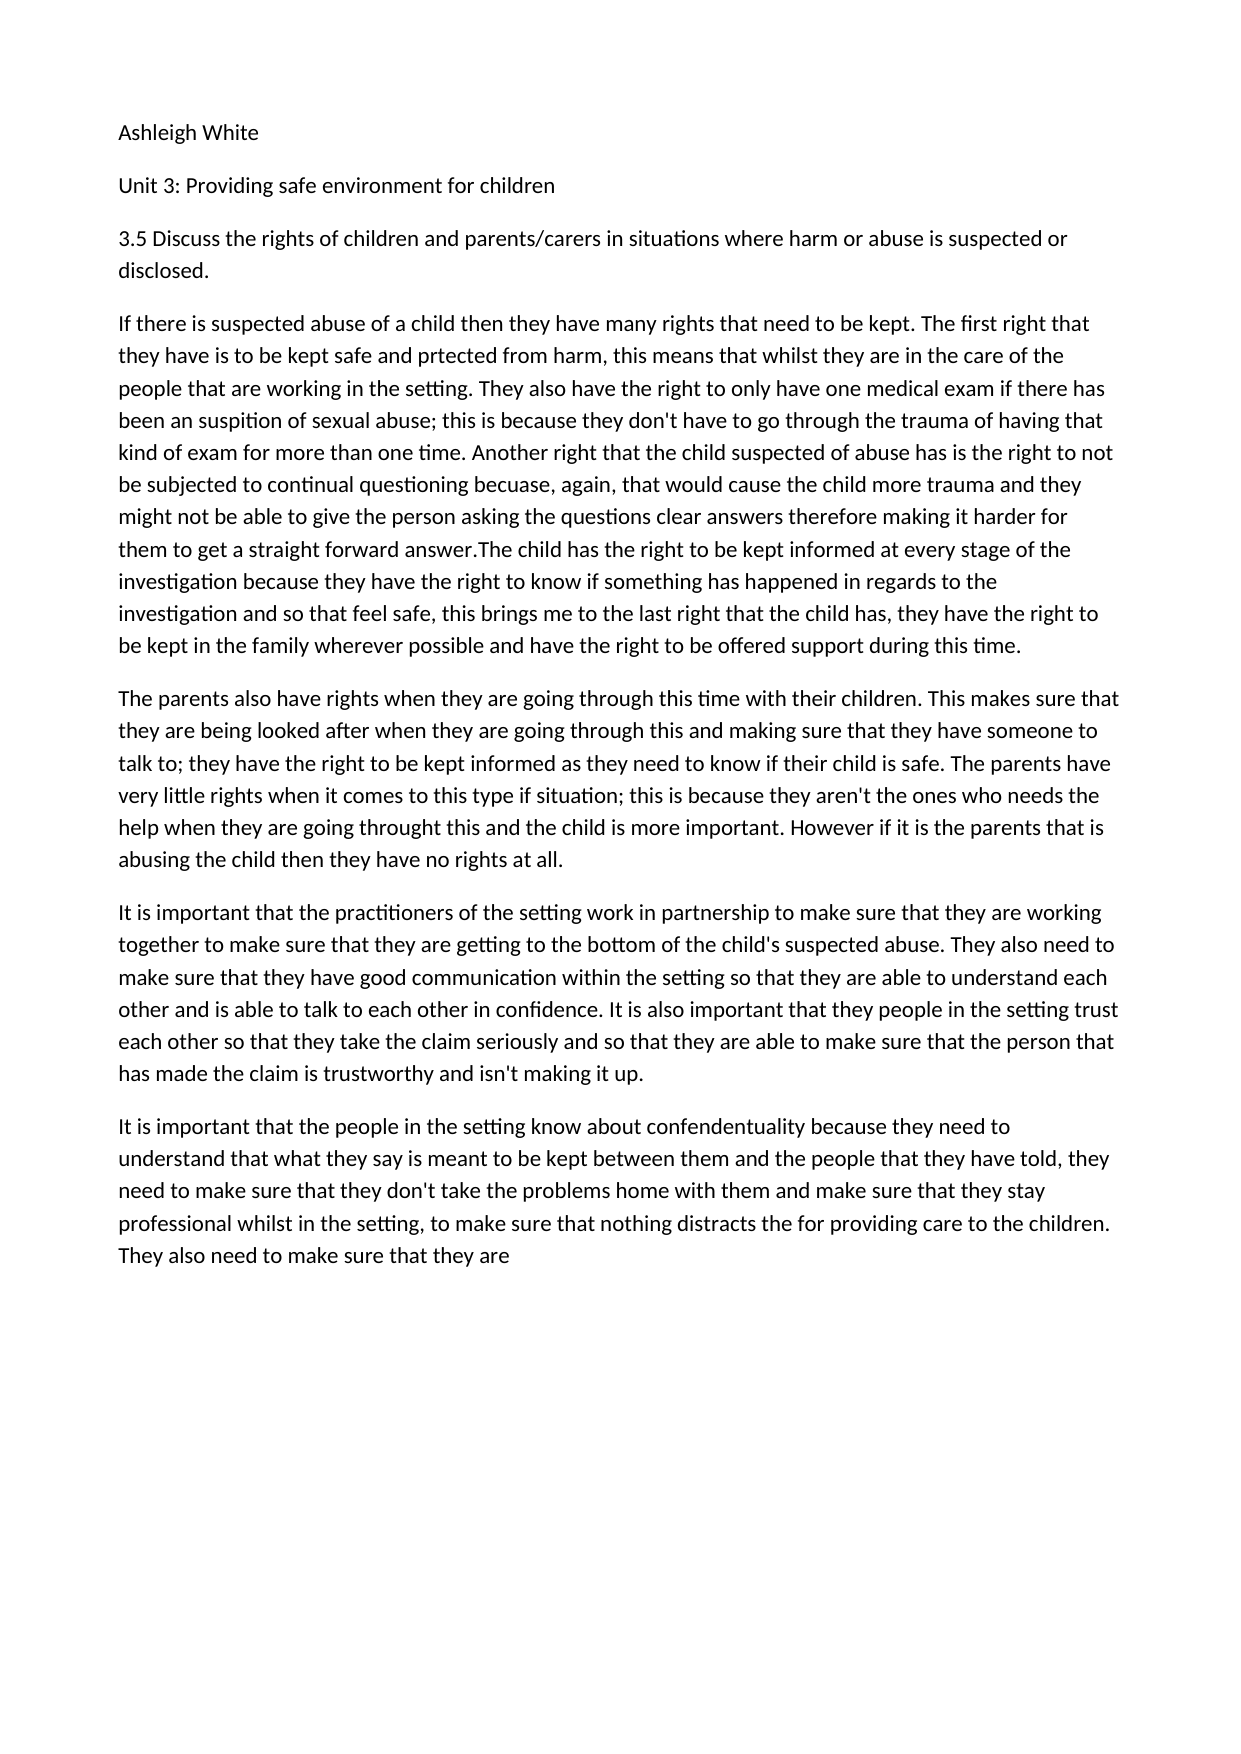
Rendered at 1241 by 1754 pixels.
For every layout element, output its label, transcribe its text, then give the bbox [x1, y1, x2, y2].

text Unit 3: Providing safe environment for children [118, 171, 1122, 199]
text If there is suspected abuse of a child then they have many rights that need to be kept. The first right that they have is to be kept safe and prtected from harm, this means that whilst they are in the care of the people that are working in the setting. They also have the right to only have one medical exam if there has been an suspition of sexual abuse; this is because they don't have to go through the trauma of having that kind of exam for more than one time. Another right that the child suspected of abuse has is the right to not be subjected to continual questioning becuase, again, that would cause the child more trauma and they might not be able to give the person asking the questions clear answers therefore making it harder for them to get a straight forward answer.The child has the right to be kept informed at every stage of the investigation because they have the right to know if something has happened in regards to the investigation and so that feel safe, this brings me to the last right that the child has, they have the right to be kept in the family wherever possible and have the right to be offered support during this time. [118, 309, 1122, 659]
text 3.5 Discuss the rights of children and parents/carers in situations where harm or abuse is suspected or disclosed. [118, 224, 1122, 284]
text It is important that the practitioners of the setting work in partnership to make sure that they are working together to make sure that they are getting to the bottom of the child's suspected abuse. They also need to make sure that they have good communication within the setting so that they are able to understand each other and is able to talk to each other in confidence. It is also important that they people in the setting trust each other so that they take the claim seriously and so that they are able to make sure that the person that has made the claim is trustworthy and isn't making it up. [118, 898, 1122, 1087]
text It is important that the people in the setting know about confendentuality because they need to understand that what they say is meant to be kept between them and the people that they have told, they need to make sure that they don't take the problems home with them and make sure that they stay professional whilst in the setting, to make sure that nothing distracts the for providing care to the children. They also need to make sure that they are [118, 1112, 1122, 1269]
text The parents also have rights when they are going through this time with their children. This makes sure that they are being looked after when they are going through this and making sure that they have someone to talk to; they have the right to be kept informed as they need to know if their child is safe. The parents have very little rights when it comes to this type if situation; this is because they aren't the ones who needs the help when they are going throught this and the child is more important. However if it is the parents that is abusing the child then they have no rights at all. [118, 684, 1122, 873]
text Ashleigh White [118, 118, 1122, 146]
